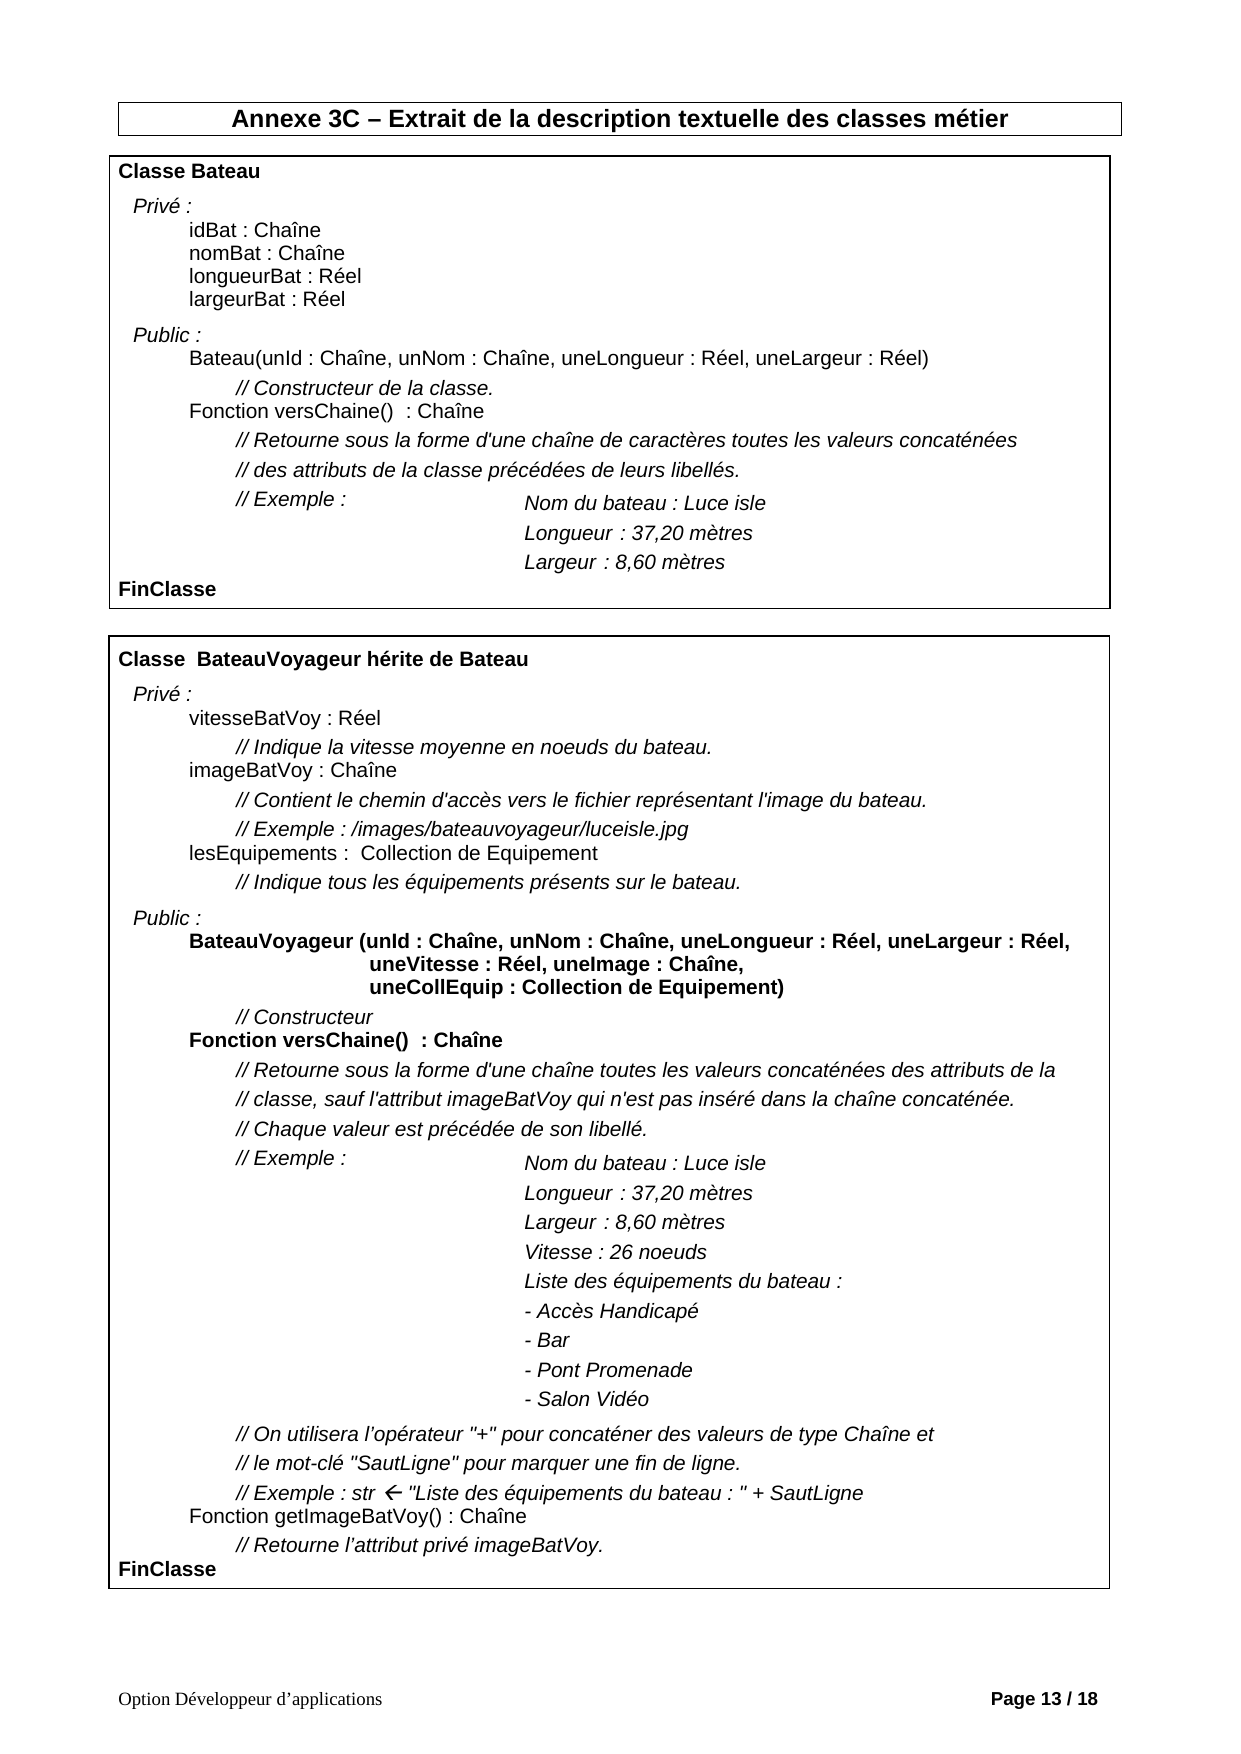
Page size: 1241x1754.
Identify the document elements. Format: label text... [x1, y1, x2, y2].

text Annexe 3C – Extrait de la description textuelle des classes métier [119, 103, 1121, 135]
text Privé : [1111, 195, 1122, 218]
text Public : [1110, 906, 1122, 929]
text Public : [1111, 323, 1122, 347]
text Privé : [1110, 683, 1122, 706]
text FinClasse [1111, 577, 1122, 601]
text FinClasse [1110, 1557, 1122, 1581]
